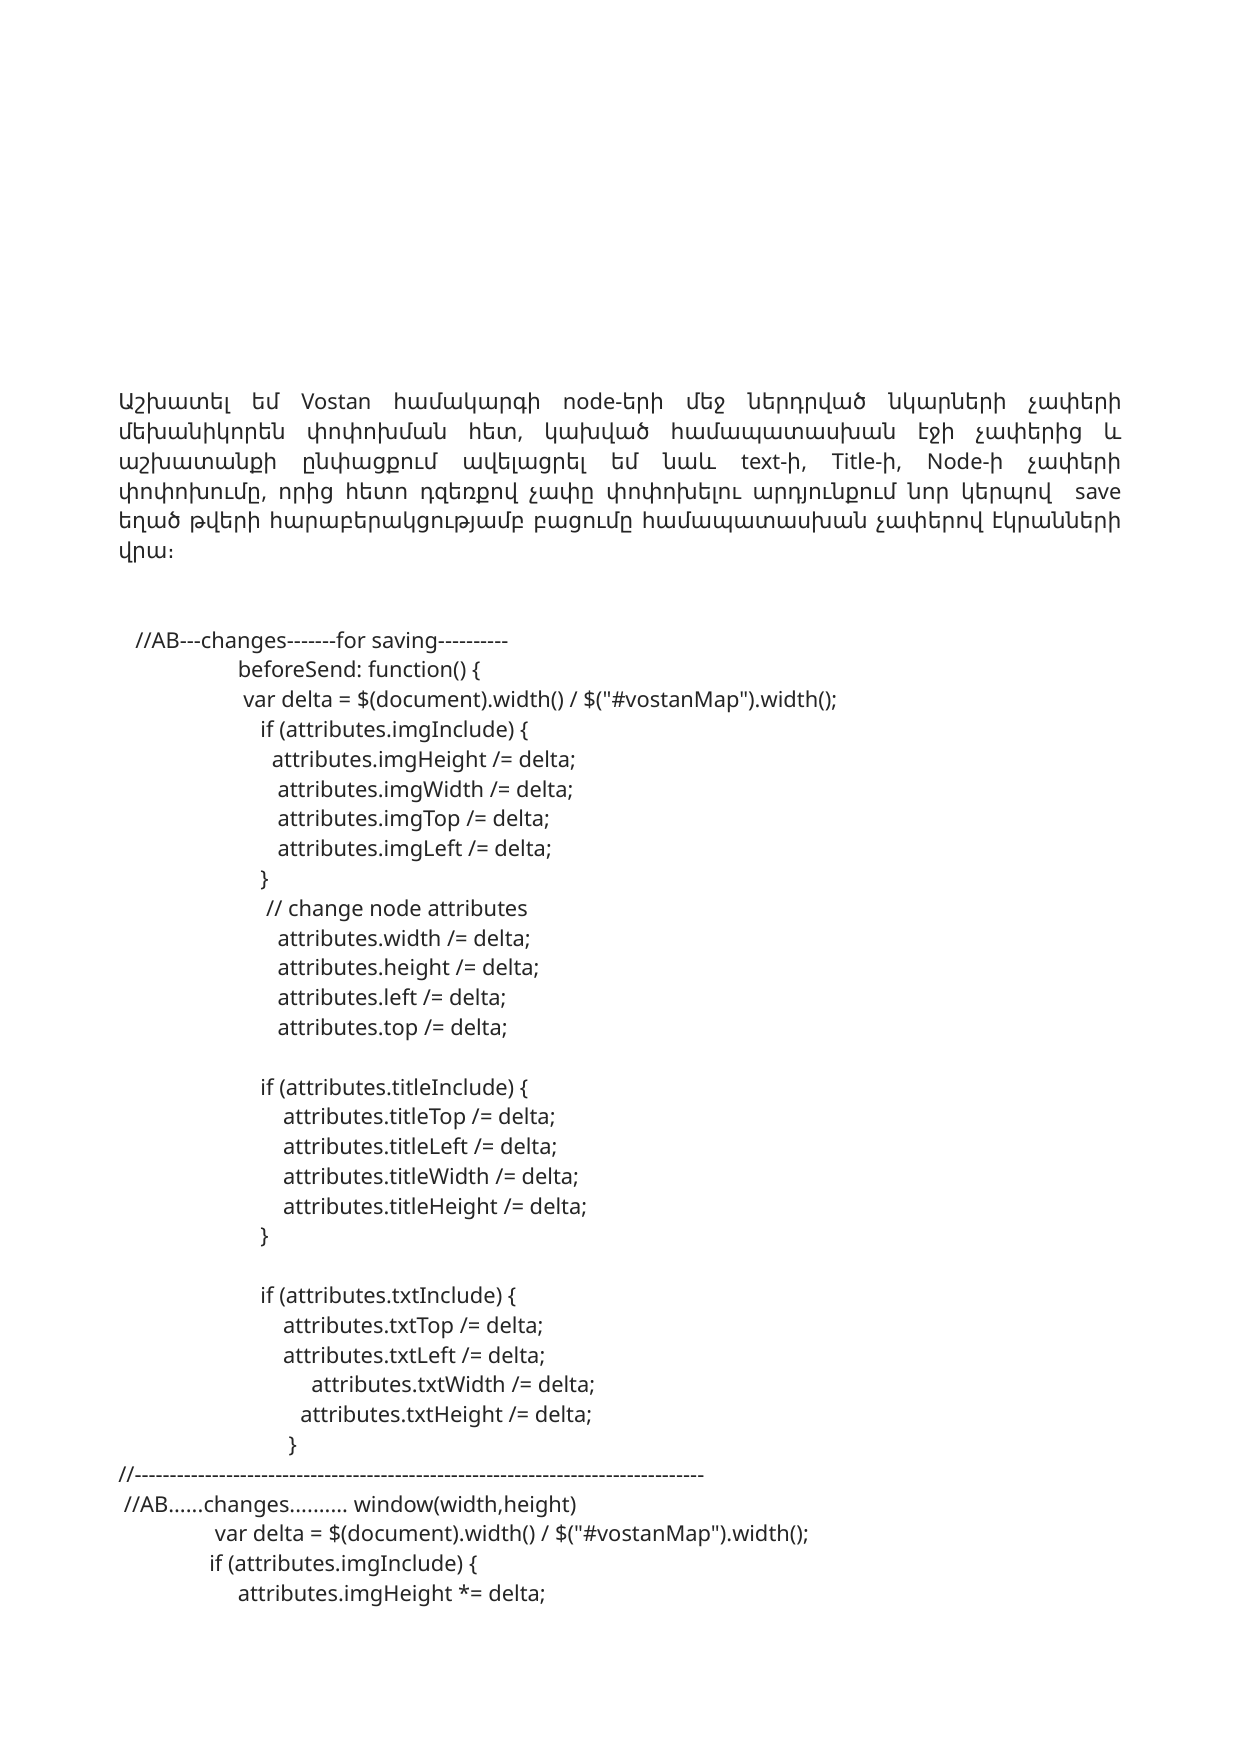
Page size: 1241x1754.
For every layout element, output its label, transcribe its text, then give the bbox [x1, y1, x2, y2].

text var delta = $(document).width() / $("#vostanMap").width(); [118, 684, 1122, 714]
text attributes.imgWidth /= delta; [118, 773, 1122, 803]
text attributes.titleWidth /= delta; [118, 1161, 1122, 1191]
text if (attributes.imgInclude) { [118, 714, 1122, 744]
text //--------------------------------------------------------------------------------- [118, 1459, 1122, 1488]
text if (attributes.titleInclude) { [118, 1071, 1122, 1101]
text attributes.imgHeight /= delta; [118, 744, 1122, 773]
text if (attributes.txtInclude) { [118, 1280, 1122, 1310]
text } [118, 1429, 1122, 1459]
text attributes.imgHeight *= delta; [118, 1578, 1122, 1608]
text } [118, 863, 1122, 893]
text attributes.imgLeft /= delta; [118, 833, 1122, 863]
text attributes.txtHeight /= delta; [118, 1399, 1122, 1429]
text attributes.height /= delta; [118, 952, 1122, 982]
text attributes.left /= delta; [118, 982, 1122, 1012]
text if (attributes.imgInclude) { [118, 1548, 1122, 1578]
text attributes.txtTop /= delta; [118, 1310, 1122, 1339]
text attributes.titleHeight /= delta; [118, 1191, 1122, 1220]
text // change node attributes [118, 893, 1122, 922]
text var delta = $(document).width() / $("#vostanMap").width(); [118, 1518, 1122, 1548]
text attributes.imgTop /= delta; [118, 803, 1122, 833]
text Աշխատել եմ Vostan համակարգի node-երի մեջ ներդրված նկարների չափերի մեխանիկորեն փոփոխման հետ, կախված համապատասխան էջի չափերից և աշխատանքի ընփացքում ավելացրել եմ նաև text-ի, Title-ի, Node-ի չափերի փոփոխումը, որից հետո դզեռքով չափը փոփոխելու արդյունքում նոր կերպով save եղած թվերի հարաբերակցությամբ բացումը համապատասխան չափերով էկրանների վրա։ [118, 386, 1122, 565]
text beforeSend: function() { [118, 654, 1122, 684]
text //AB......changes.......... window(width,height) [118, 1488, 1122, 1518]
text //AB---changes-------for saving---------- [118, 624, 1122, 654]
text attributes.titleTop /= delta; [118, 1101, 1122, 1131]
text attributes.txtLeft /= delta; [118, 1339, 1122, 1369]
text attributes.titleLeft /= delta; [118, 1131, 1122, 1161]
text attributes.txtWidth /= delta; [118, 1369, 1122, 1399]
text attributes.width /= delta; [118, 922, 1122, 952]
text attributes.top /= delta; [118, 1012, 1122, 1042]
text } [118, 1220, 1122, 1250]
